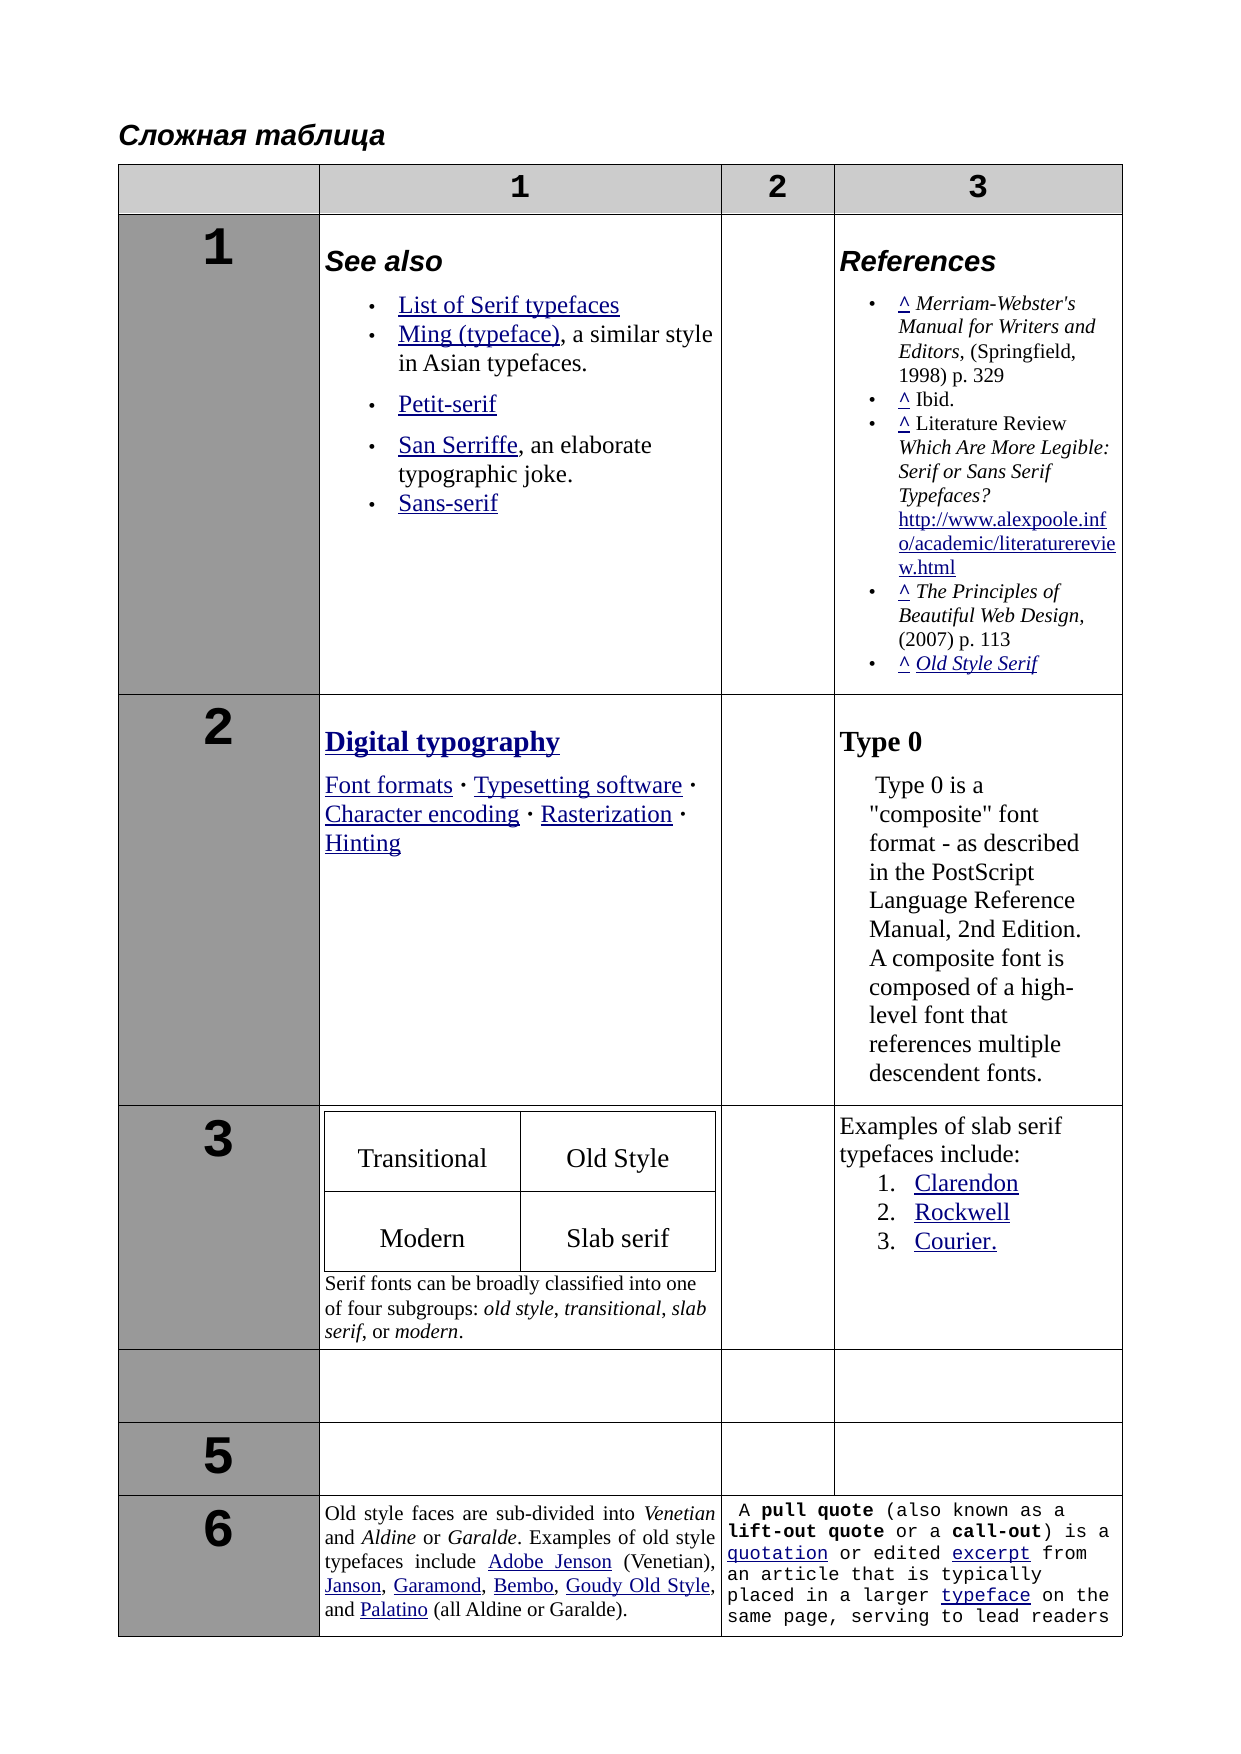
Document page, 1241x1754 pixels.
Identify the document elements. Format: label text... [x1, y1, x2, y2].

table_cell [722, 695, 834, 1105]
table_cell [320, 1423, 721, 1495]
table_header Old Style [521, 1112, 715, 1191]
table_cell Digital typography Font formats · Typesetting software · Character encoding · Rasterization · Hinting [320, 695, 721, 1105]
table_header [119, 165, 319, 213]
table_cell [835, 1350, 1122, 1422]
table_header Transitional [325, 1112, 520, 1191]
table_cell [722, 215, 834, 694]
table_cell 3 [119, 1106, 319, 1349]
subtitle Сложная таблица [118, 118, 1122, 152]
table_header 1 [320, 165, 721, 213]
table_cell [722, 1423, 834, 1495]
table_cell Old style faces are sub-divided into Venetian and Aldine or Garalde. Examples of old style typefaces include Adobe Jenson (Venetian), Janson, Garamond, Bembo, Goudy Old Style, and Palatino (all Aldine or Garalde). [320, 1496, 721, 1636]
table_header 3 [835, 165, 1122, 213]
table_cell [119, 1350, 319, 1422]
table_cell Modern [325, 1192, 520, 1271]
table_cell Slab serif [521, 1192, 715, 1271]
table_cell See also List of Serif typefaces Ming (typeface), a similar style in Asian typefaces. Petit-serif San Serriffe, an elaborate typographic joke. Sans-serif [320, 215, 721, 694]
table_cell 2 [119, 695, 319, 1105]
table_header 2 [722, 165, 834, 213]
table_cell [835, 1423, 1122, 1495]
table_cell [722, 1106, 834, 1349]
table_cell 6 [119, 1496, 319, 1636]
table_cell [320, 1350, 721, 1422]
table_cell References ^ Merriam-Webster's Manual for Writers and Editors, (Springfield, 1998) p. 329 ^ Ibid. ^ Literature Review Which Are More Legible: Serif or Sans Serif Typefaces? http://www.alexpoole.info/academic/literaturereview.html ^ The Principles of Beautiful Web Design, (2007) p. 113 ^ Old Style Serif [835, 215, 1122, 694]
table_cell Type 0 Type 0 is a "composite" font format - as described in the PostScript Language Reference Manual, 2nd Edition. A composite font is composed of a high-level font that references multiple descendent fonts. [835, 695, 1122, 1105]
table_cell 1 [119, 215, 319, 694]
table_cell Examples of slab serif typefaces include: Clarendon Rockwell Courier. [835, 1106, 1122, 1349]
table_cell A pull quote (also known as a lift-out quote or a call-out) is a quotation or edited excerpt from an article that is typically placed in a larger typeface on the same page, serving to lead readers [722, 1496, 1122, 1636]
table_cell 5 [119, 1423, 319, 1495]
table_cell Serif fonts can be broadly classified into one of four subgroups: old style, transitional, slab serif, or modern. [320, 1106, 721, 1349]
table_cell [722, 1350, 834, 1422]
